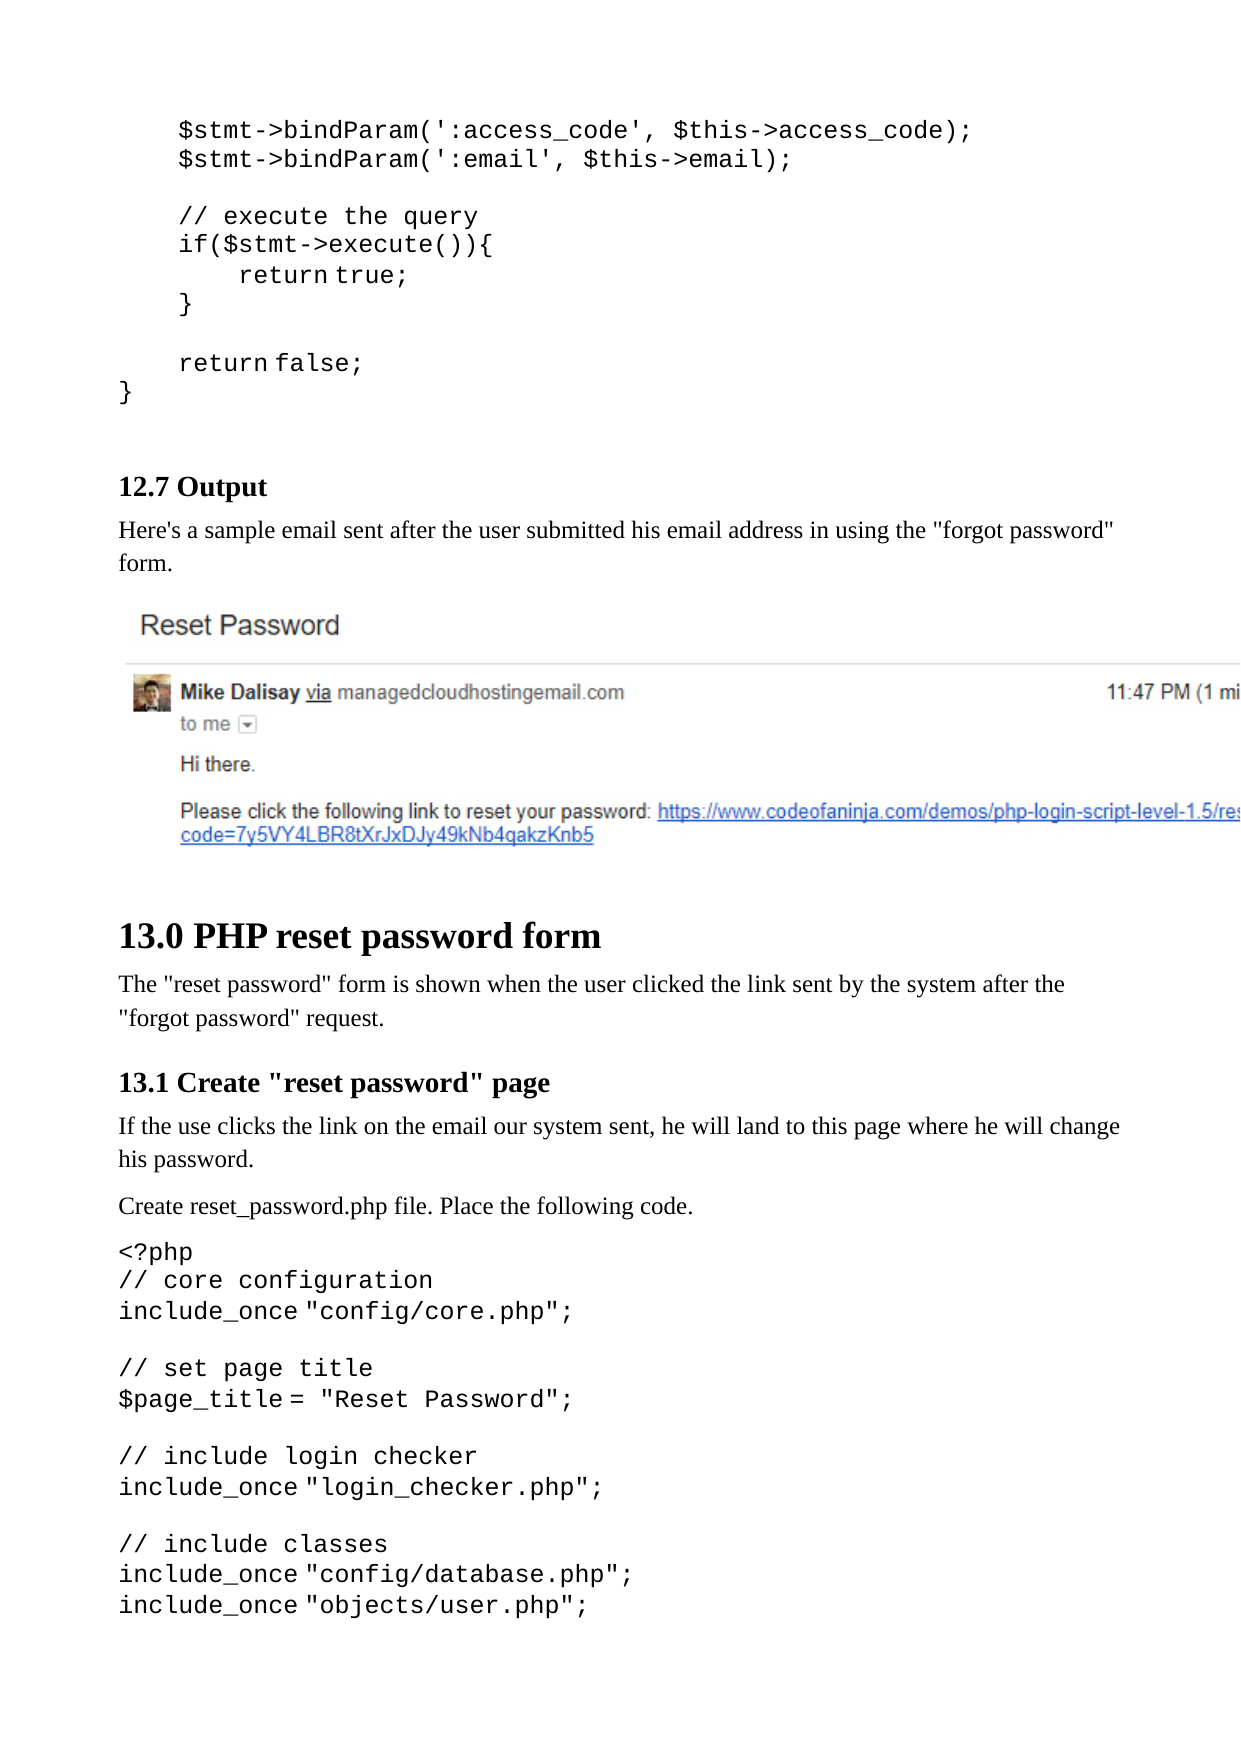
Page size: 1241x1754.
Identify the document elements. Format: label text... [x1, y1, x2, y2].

subtitle 13.0 PHP reset password form [118, 914, 1122, 957]
subtitle 12.7 Output [118, 469, 1122, 503]
text Here's a sample email sent after the user submitted his email address in using the "forgot password" form. [118, 516, 1122, 577]
text If the use clicks the link on the email our system sent, he will land to this page where he will change his password. [118, 1111, 1122, 1173]
picture [118, 596, 1241, 875]
table_header <?php // core configuration include_once "config/core.php"; // set page title $page_title = "Reset Password"; // include login checker include_once "login_checker.php"; // include classes include_once "config/database.php"; include_once "objects/user.php"; [118, 1239, 669, 1621]
text Create reset_password.php file. Place the following code. [118, 1191, 1122, 1220]
subtitle 13.1 Create "reset password" page [118, 1065, 1122, 1098]
table_header $stmt->bindParam(':access_code', $this->access_code); $stmt->bindParam(':email', $this->email); // execute the query if($stmt->execute()){ return true; } return false; } [118, 118, 1122, 407]
text The "reset password" form is shown when the user clicked the link sent by the system after the "forgot password" request. [118, 969, 1122, 1031]
